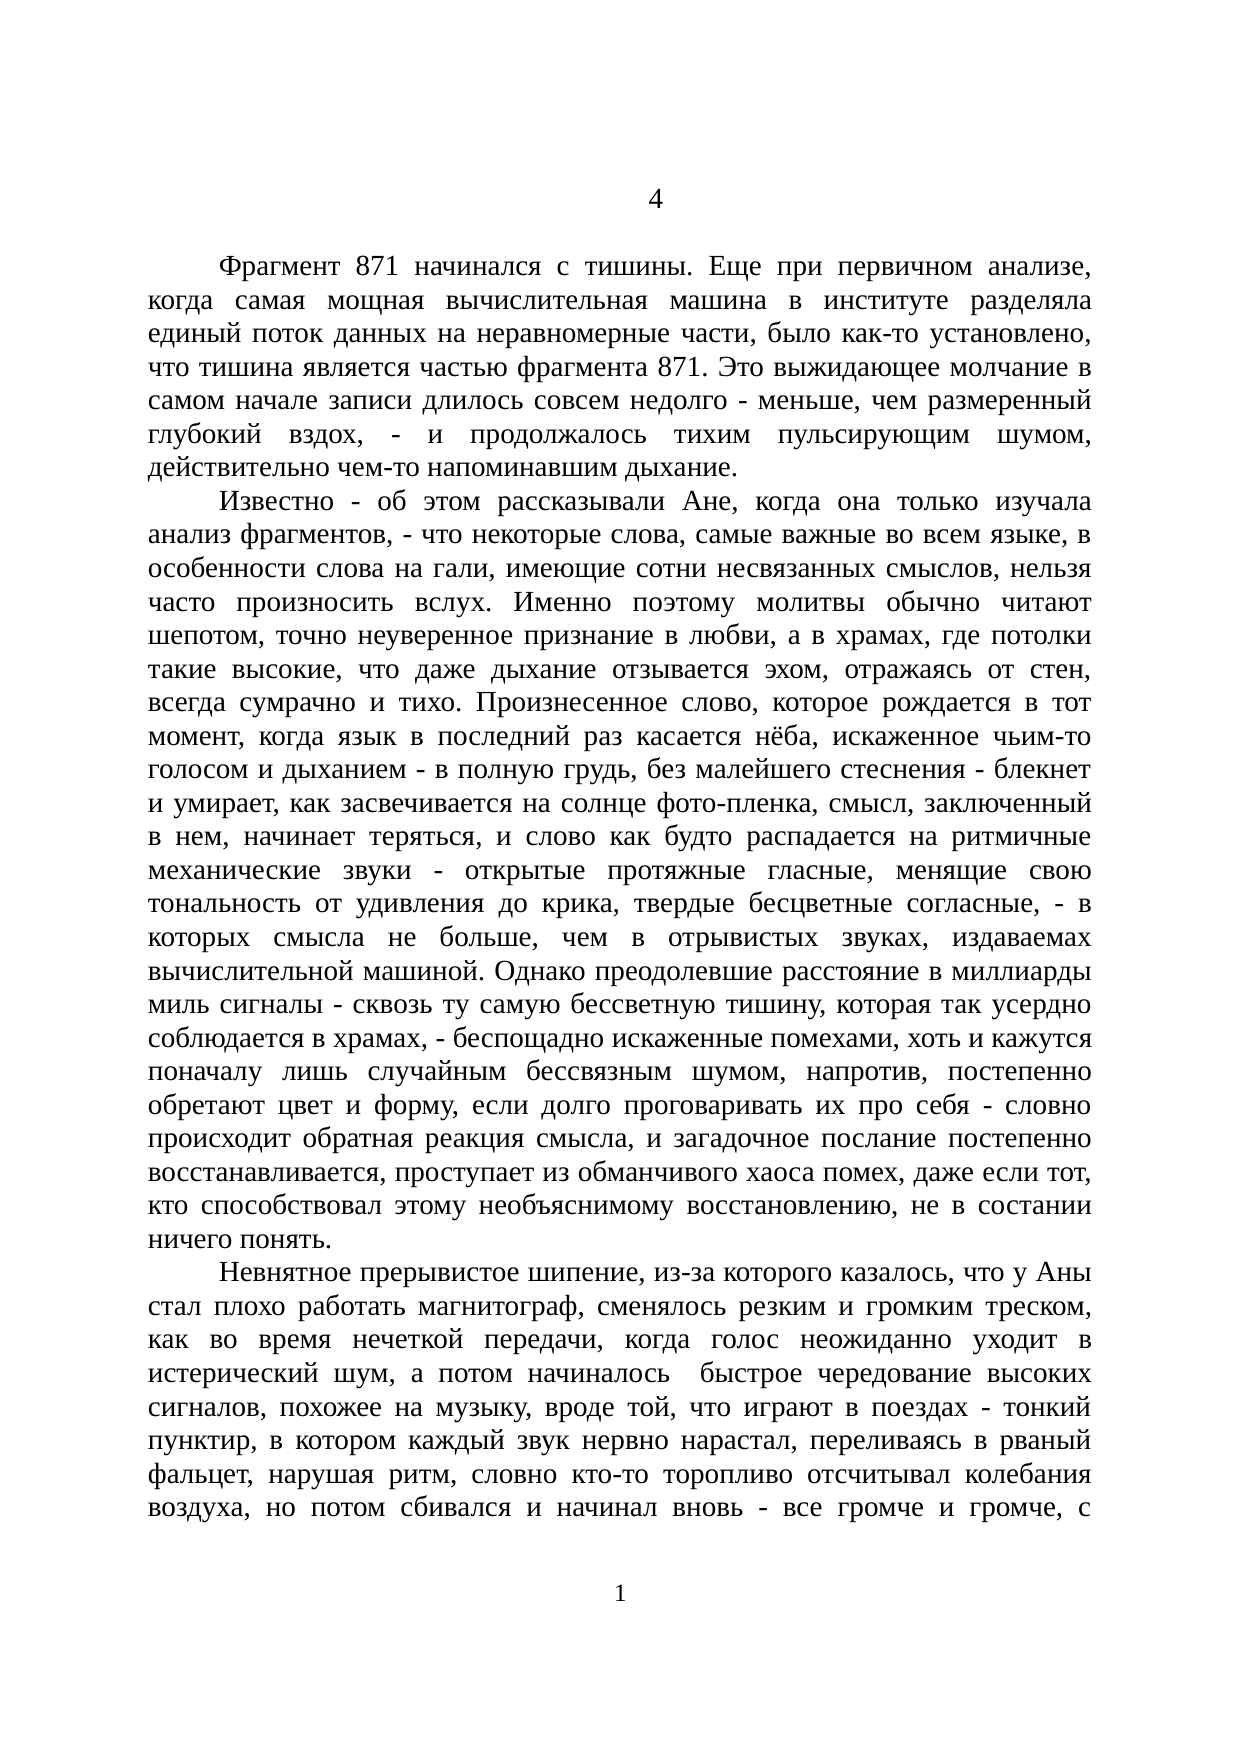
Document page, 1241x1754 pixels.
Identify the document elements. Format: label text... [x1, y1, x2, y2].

text Известно - об этом рассказывали Ане, когда она только изучала анализ фрагментов, - что некоторые слова, самые важные во всем языке, в особенности слова на гали, имеющие сотни несвязанных смыслов, нельзя часто произносить вслух. Именно поэтому молитвы обычно читают шепотом, точно неуверенное признание в любви, а в храмах, где потолки такие высокие, что даже дыхание отзывается эхом, отражаясь от стен, всегда сумрачно и тихо. Произнесенное слово, которое рождается в тот момент, когда язык в последний раз касается нёба, искаженное чьим-то голосом и дыханием - в полную грудь, без малейшего стеснения - блекнет и умирает, как засвечивается на солнце фото-пленка, смысл, заключенный в нем, начинает теряться, и слово как будто распадается на ритмичные механические звуки - открытые протяжные гласные, менящие свою тональность от удивления до крика, твердые бесцветные согласные, - в которых смысла не больше, чем в отрывистых звуках, издаваемах вычислительной машиной. Однако преодолевшие расстояние в миллиарды миль сигналы - сквозь ту самую бессветную тишину, которая так усердно соблюдается в храмах, - беспощадно искаженные помехами, хоть и кажутся поначалу лишь случайным бессвязным шумом, напротив, постепенно обретают цвет и форму, если долго проговаривать их про себя - словно происходит обратная реакция смысла, и загадочное послание постепенно восстанавливается, проступает из обманчивого хаоса помех, даже если тот, кто способствовал этому необъяснимому восстановлению, не в состании ничего понять. [148, 483, 1093, 1254]
text Фрагмент 871 начинался с тишины. Еще при первичном анализе, когда самая мощная вычислительная машина в институте разделяла единый поток данных на неравномерные части, было как-то установлено, что тишина является частью фрагмента 871. Это выжидающее молчание в самом начале записи длилось совсем недолго - меньше, чем размеренный глубокий вздох, - и продолжалось тихим пульсирующим шумом, действительно чем-то напоминавшим дыхание. [148, 248, 1093, 483]
text Невнятное прерывистое шипение, из-за которого казалось, что у Аны стал плохо работать магнитограф, сменялось резким и громким треском, как во время нечеткой передачи, когда голос неожиданно уходит в истерический шум, а потом начиналось быстрое чередование высоких сигналов, похожее на музыку, вроде той, что играют в поездах - тонкий пунктир, в котором каждый звук нервно нарастал, переливаясь в рваный фальцет, нарушая ритм, словно кто-то торопливо отсчитывал колебания воздуха, но потом сбивался и начинал вновь - все громче и громче, с [148, 1254, 1093, 1523]
text 4 [148, 181, 1093, 215]
